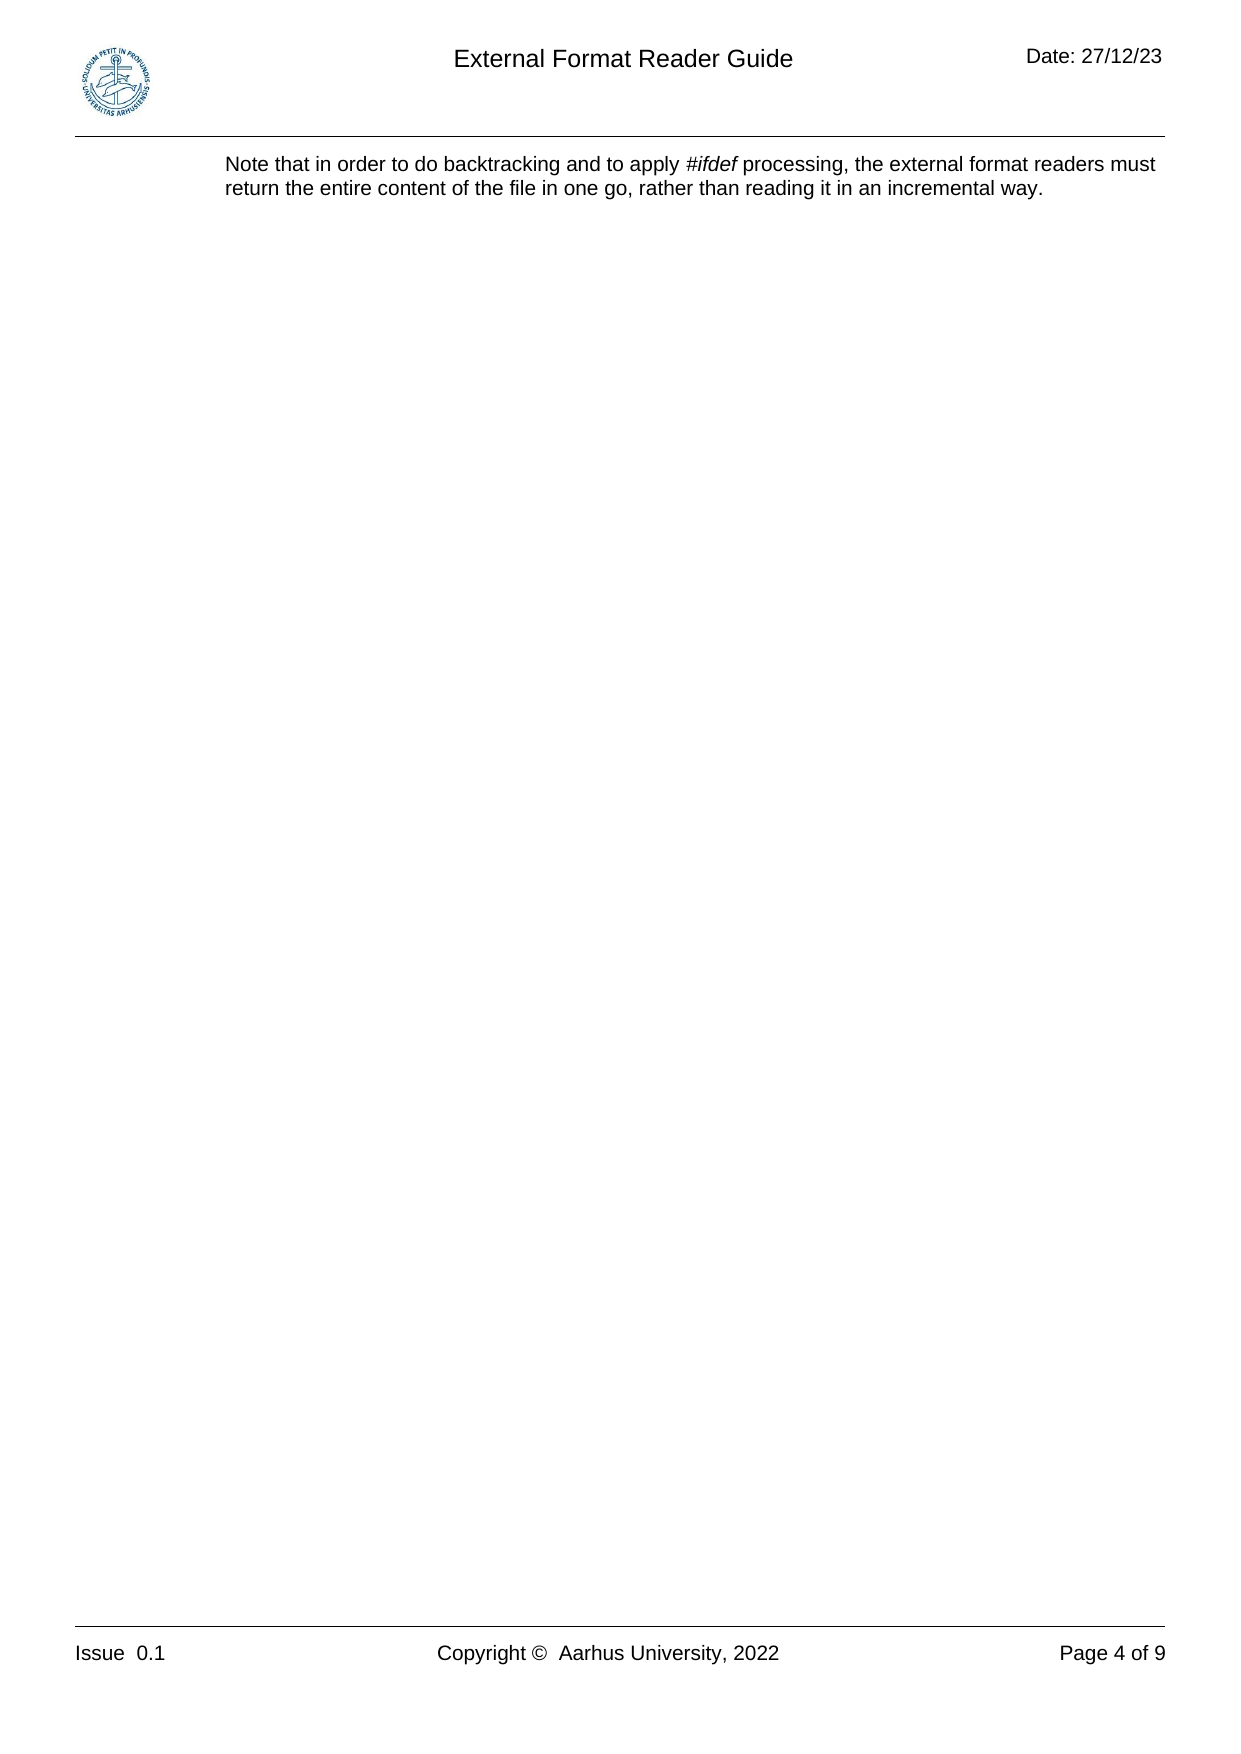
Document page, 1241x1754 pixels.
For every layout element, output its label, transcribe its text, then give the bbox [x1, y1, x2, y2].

text Note that in order to do backtracking and to apply #ifdef processing, the external format readers must return the entire content of the file in one go, rather than reading it in an incremental way. [225, 152, 1165, 200]
picture [78, 44, 153, 120]
